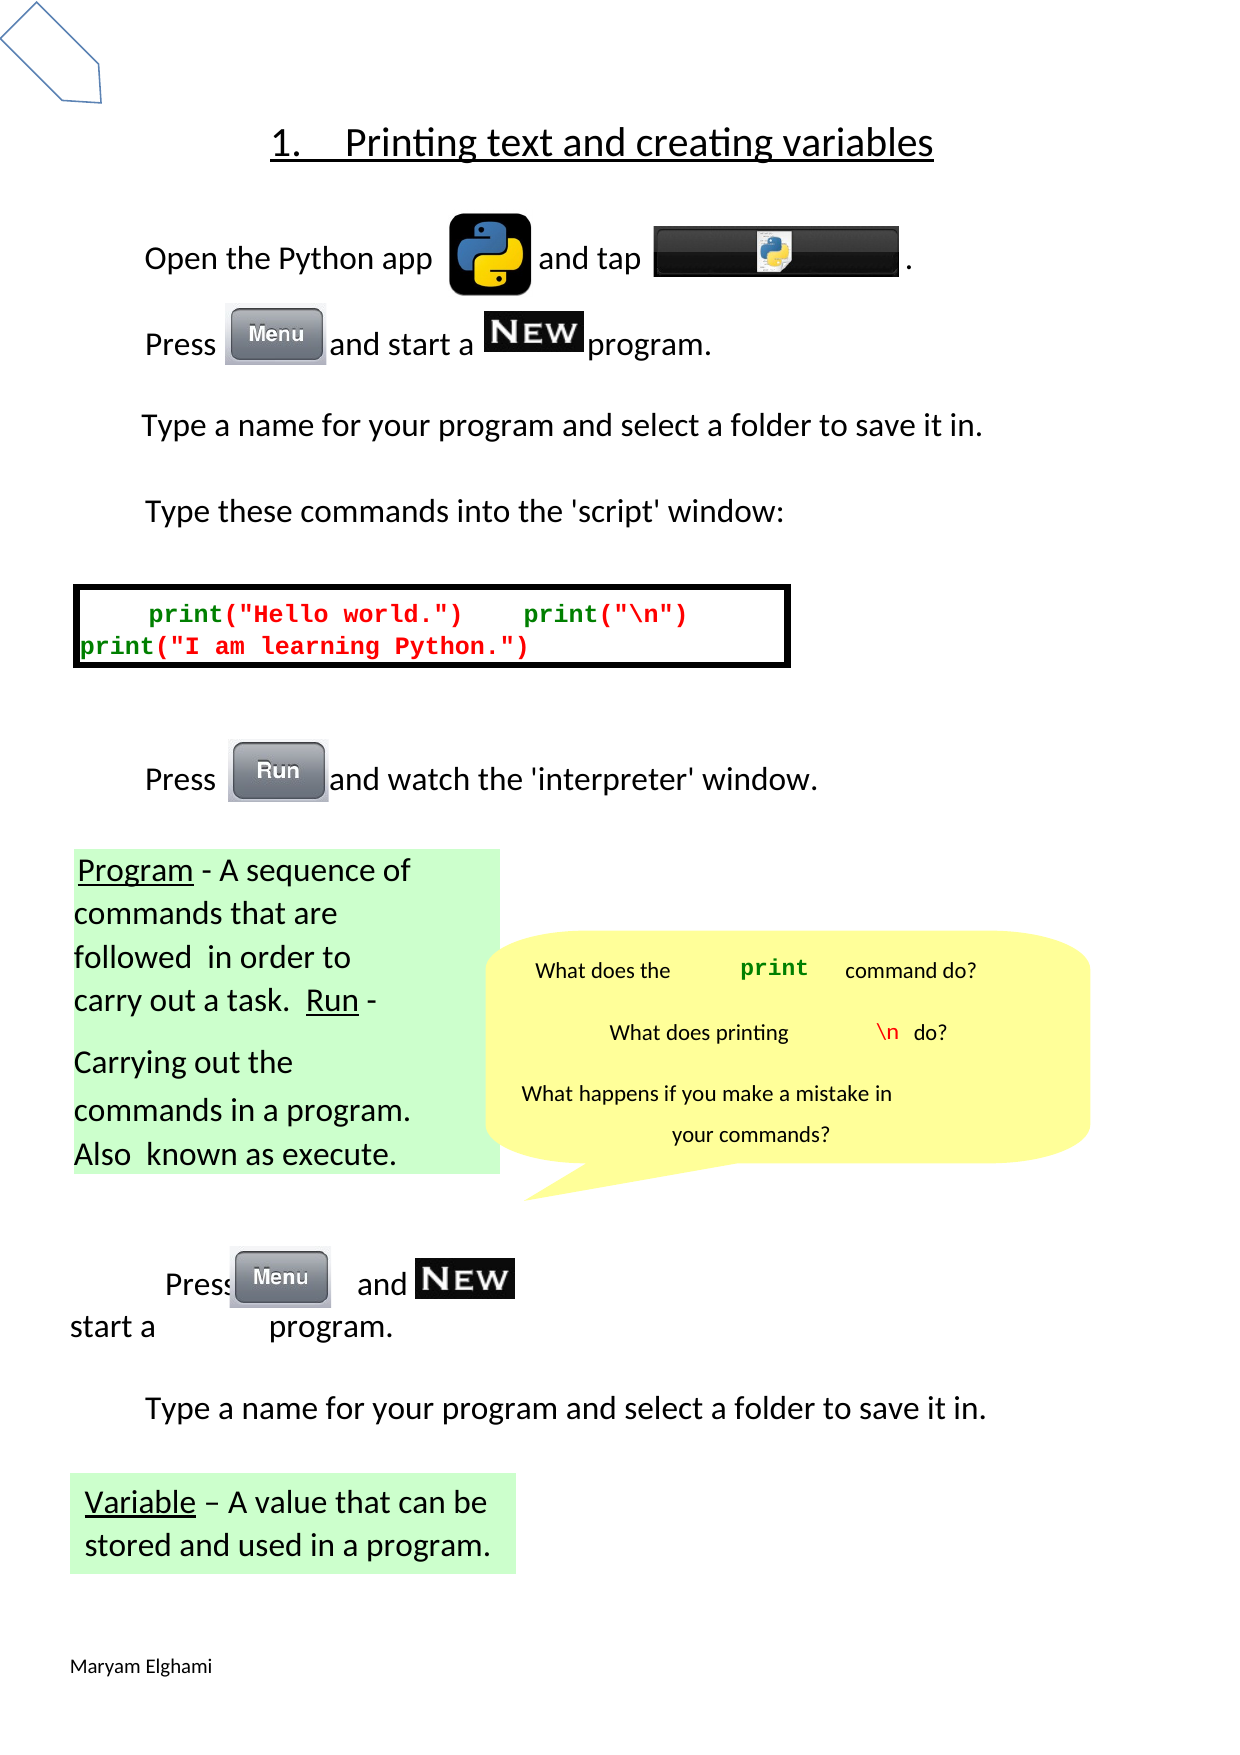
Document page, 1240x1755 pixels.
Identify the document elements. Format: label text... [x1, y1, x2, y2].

text and start a program. [327, 323, 1144, 363]
text and tap . [533, 237, 1144, 278]
text Program - A sequence of commands that are followed in order to carry out a task. Run - Carrying out the commands in a program. Also known as execute. [74, 849, 500, 1174]
text Type a name for your program and select a folder to save it in. [69, 404, 1144, 445]
text and watch the 'interpreter' window. [329, 758, 1144, 798]
text Press [69, 758, 228, 798]
text Type a name for your program and select a folder to save it in. [69, 1387, 1144, 1428]
table_header Variable – A value that can be stored and used in a program. [70, 1473, 516, 1574]
subtitle Printing text and creating variables [69, 116, 1144, 167]
text Press [69, 323, 225, 363]
text Type these commands into the 'script' window: [69, 490, 1144, 531]
text print("Hello world.") print("\n") print("I am learning Python.") [80, 590, 784, 662]
text Press and start a program. [69, 1263, 1144, 1345]
text Open the Python app [69, 237, 448, 278]
